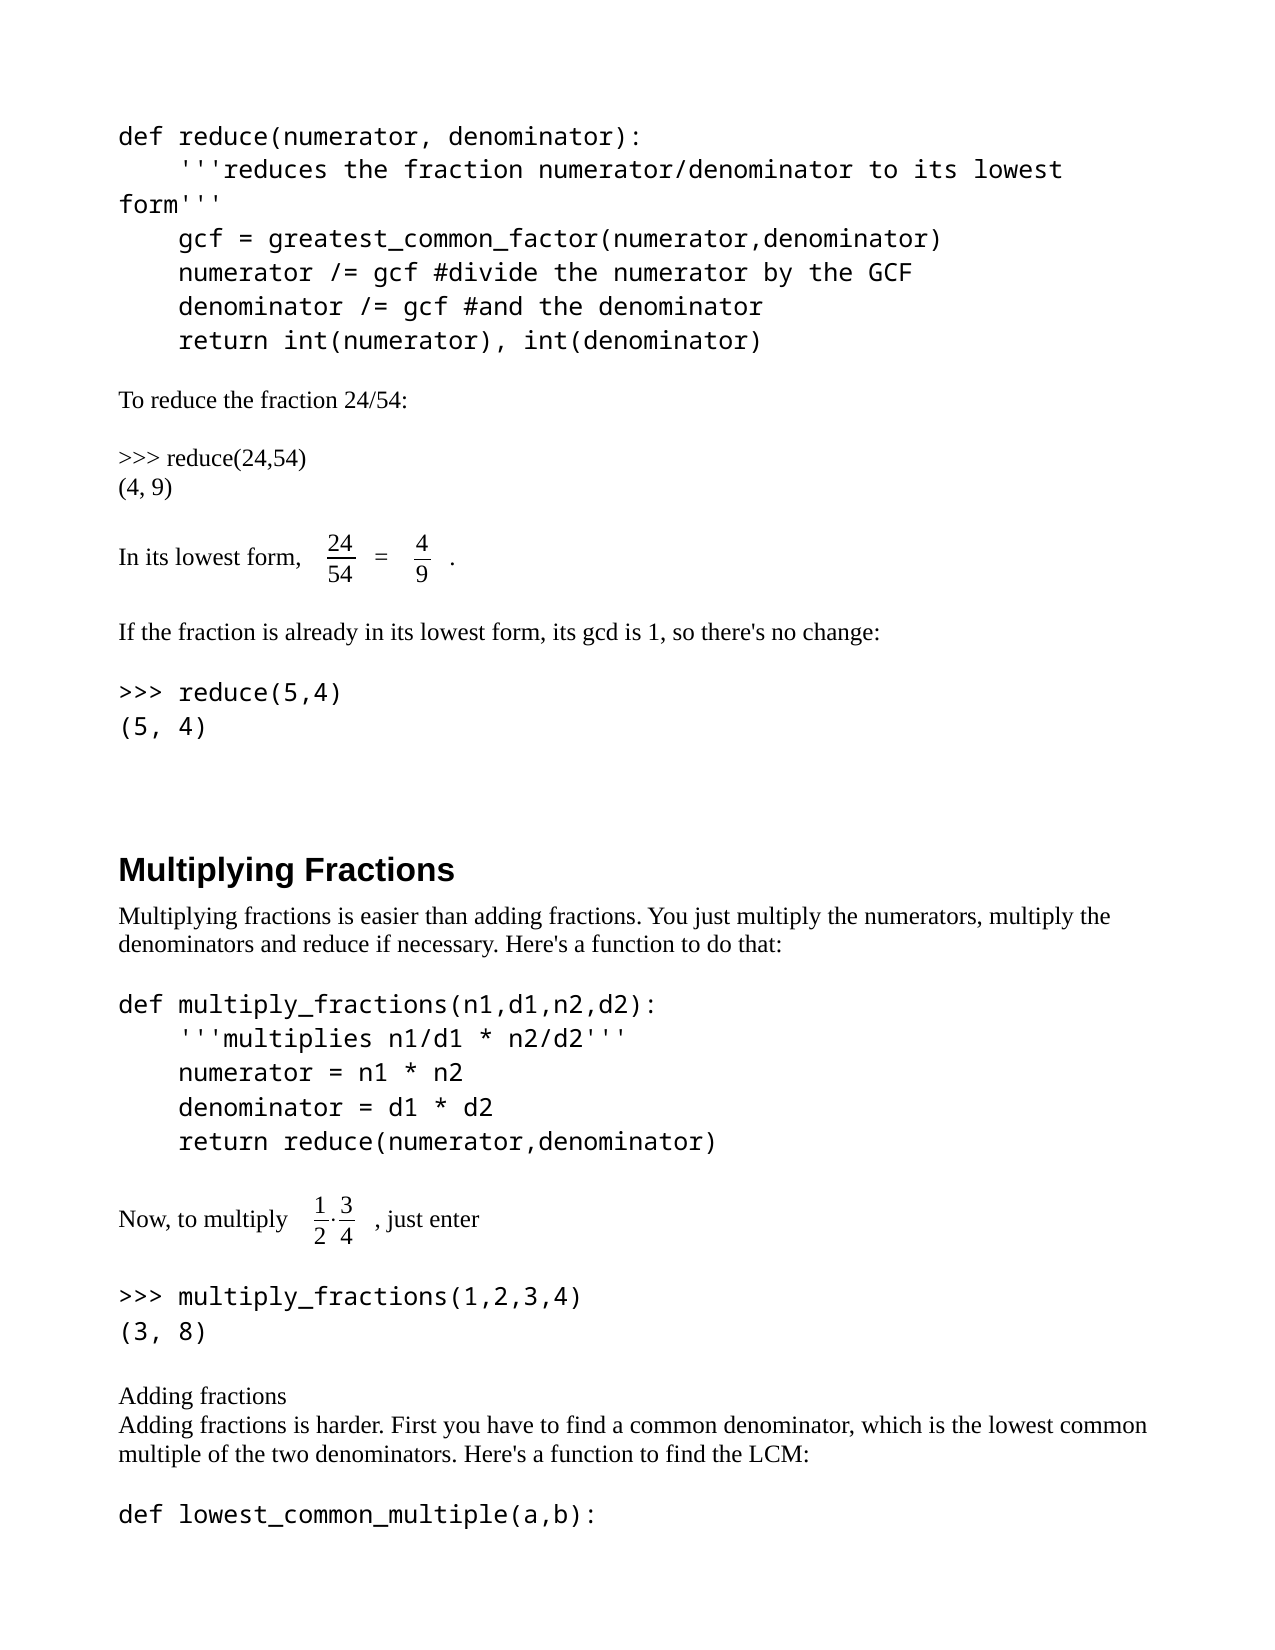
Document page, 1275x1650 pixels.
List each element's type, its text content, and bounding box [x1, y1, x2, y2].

text >>> reduce(5,4) [118, 674, 1157, 708]
text (5, 4) [118, 708, 1157, 742]
text Now, to multiply , just enter [118, 1191, 1157, 1250]
text '''multiplies n1/d1 * n2/d2''' [118, 1021, 1157, 1055]
text In its lowest form, = . [118, 529, 1157, 588]
text return int(numerator), int(denominator) [118, 322, 1157, 357]
text numerator = n1 * n2 [118, 1055, 1157, 1089]
text return reduce(numerator,denominator) [118, 1123, 1157, 1157]
text Adding fractions [118, 1381, 1157, 1410]
text '''reduces the fraction numerator/denominator to its lowest form''' [118, 152, 1157, 220]
text denominator = d1 * d2 [118, 1089, 1157, 1123]
subtitle Multiplying Fractions [118, 849, 1157, 888]
text numerator /= gcf #divide the numerator by the GCF [118, 254, 1157, 288]
text To reduce the fraction 24/54: [118, 385, 1157, 414]
text gcf = greatest_common_factor(numerator,denominator) [118, 220, 1157, 254]
text Adding fractions is harder. First you have to find a common denominator, which is the lowest common multiple of the two denominators. Here's a function to find the LCM: [118, 1410, 1157, 1467]
text (4, 9) [118, 472, 1157, 500]
text denominator /= gcf #and the denominator [118, 288, 1157, 322]
text def multiply_fractions(n1,d1,n2,d2): [118, 987, 1157, 1021]
text Multiplying fractions is easier than adding fractions. You just multiply the numerators, multiply the denominators and reduce if necessary. Here's a function to do that: [118, 901, 1157, 958]
text >>> multiply_fractions(1,2,3,4) [118, 1279, 1157, 1313]
text >>> reduce(24,54) [118, 443, 1157, 472]
text (3, 8) [118, 1313, 1157, 1347]
text def reduce(numerator, denominator): [118, 118, 1157, 152]
text If the fraction is already in its lowest form, its gcd is 1, so there's no change: [118, 617, 1157, 646]
text def lowest_common_multiple(a,b): [118, 1496, 1157, 1530]
